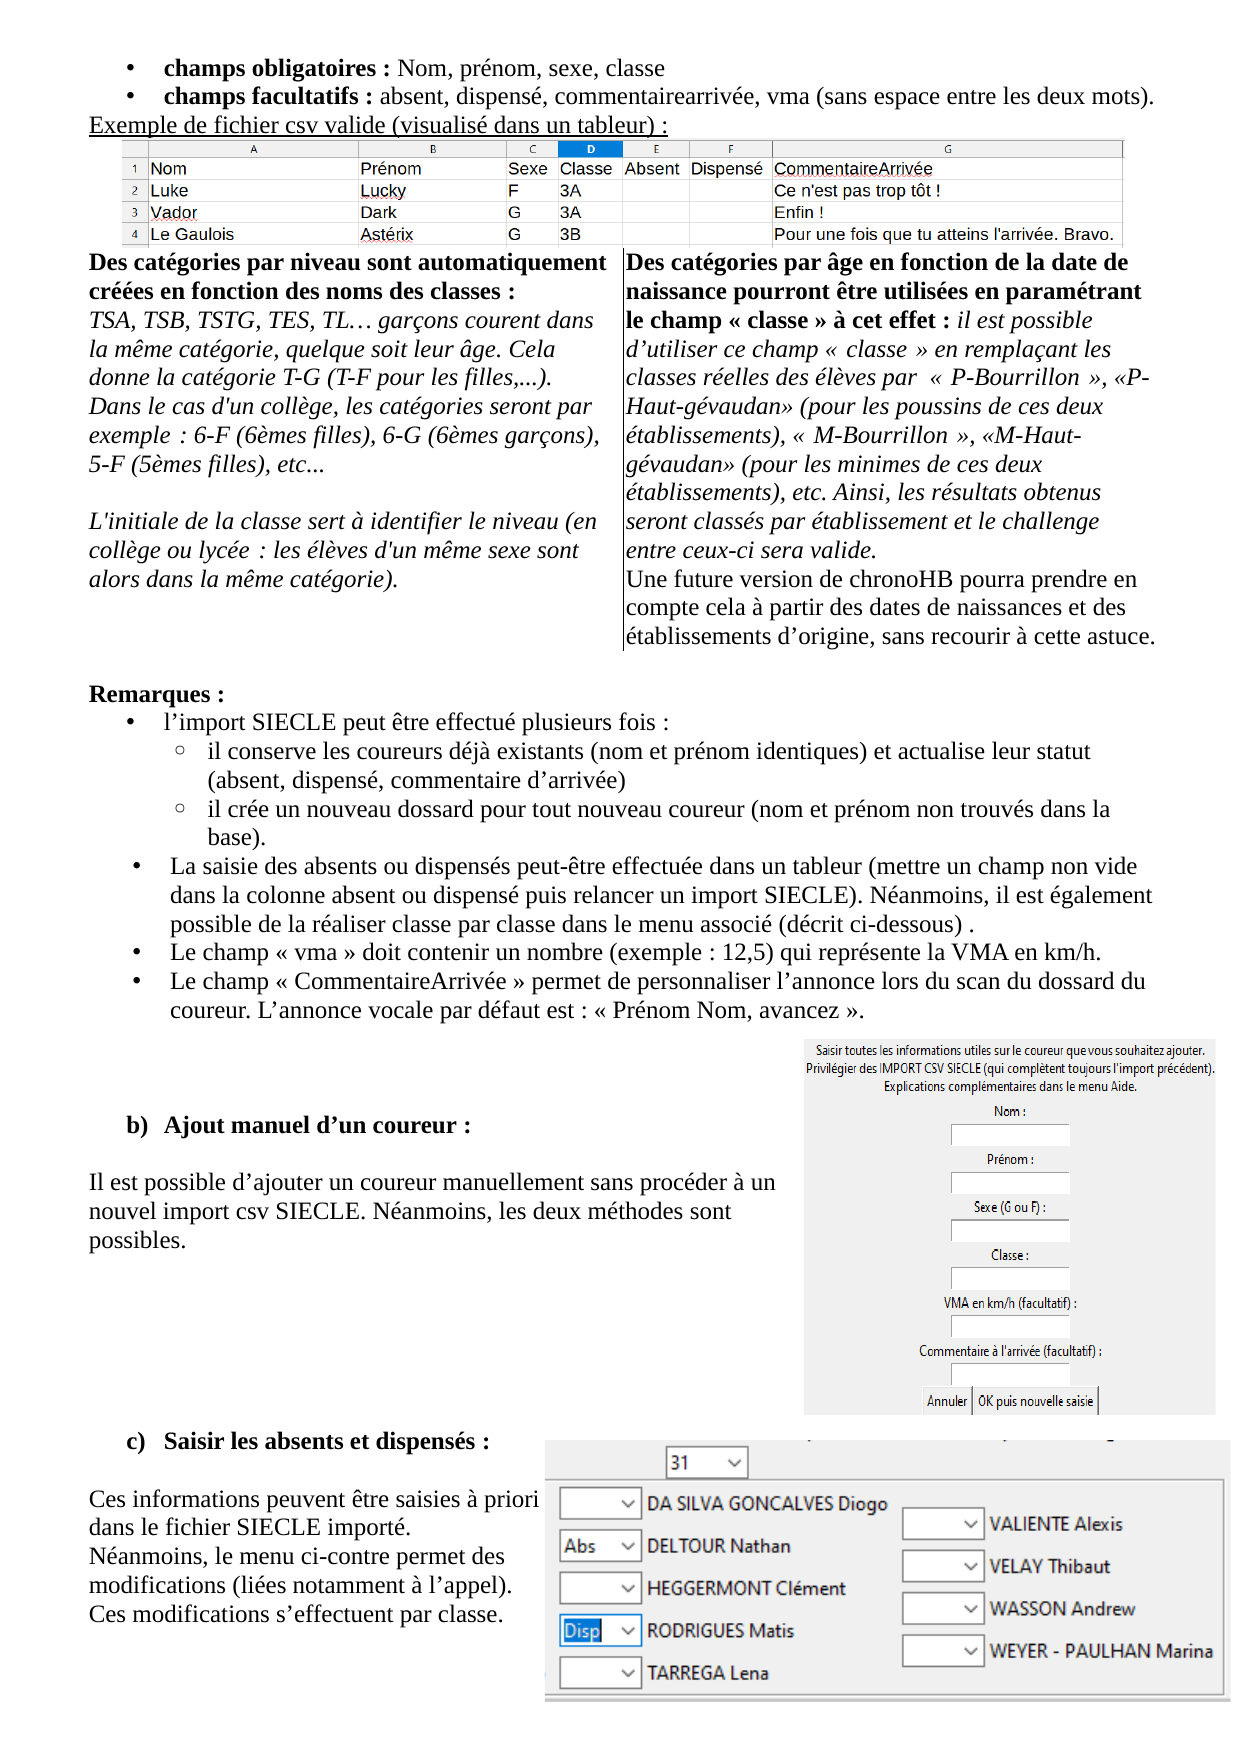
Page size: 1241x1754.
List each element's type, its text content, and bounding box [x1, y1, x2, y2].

text Des catégories par âge en fonction de la date de naissance pourront être utilisées en paramétrant le champ « classe » à cet effet : il est possible d’utiliser ce champ « classe » en remplaçant les classes réelles des élèves par « P-Bourrillon », «P-Haut-gévaudan» (pour les poussins de ces deux établissements), « M-Bourrillon », «M-Haut-gévaudan» (pour les minimes de ces deux établissements), etc. Ainsi, les résultats obtenus seront classés par établissement et le challenge entre ceux-ci sera valide. [626, 168, 1158, 564]
text L'initiale de la classe sert à identifier le niveau (en collège ou lycée : les élèves d'un même sexe sont alors dans la même catégorie). [88, 506, 621, 592]
list Saisir les absents et dispensés : [126, 1426, 1158, 1455]
list champs obligatoires : Nom, prénom, sexe, classe [126, 53, 1158, 81]
text Une future version de chronoHB pourra prendre en compte cela à partir des dates de naissances et des établissements d’origine, sans recourir à cette astuce. [626, 564, 1158, 650]
text Il est possible d’ajouter un coureur manuellement sans procéder à un nouvel import csv SIECLE. Néanmoins, les deux méthodes sont possibles. [88, 1167, 803, 1254]
text Dans le cas d'un collège, les catégories seront par exemple : 6-F (6èmes filles), 6-G (6èmes garçons), 5-F (5èmes filles), etc... [88, 391, 621, 477]
list il crée un nouveau dossard pour tout nouveau coureur (nom et prénom non trouvés dans la base). [170, 794, 1158, 851]
list La saisie des absents ou dispensés peut-être effectuée dans un tableur (mettre un champ non vide dans la colonne absent ou dispensé puis relancer un import SIECLE). Néanmoins, il est également possible de la réaliser classe par classe dans le menu associé (décrit ci-dessous) . [132, 851, 1158, 937]
list il conserve les coureurs déjà existants (nom et prénom identiques) et actualise leur statut (absent, dispensé, commentaire d’arrivée) [170, 736, 1158, 794]
list champs facultatifs : absent, dispensé, commentairearrivée, vma (sans espace entre les deux mots). [126, 81, 1158, 110]
list Ajout manuel d’un coureur : [126, 1110, 803, 1139]
text TSA, TSB, TSTG, TES, TL… garçons courent dans la même catégorie, quelque soit leur âge. Cela donne la catégorie T-G (T-F pour les filles,...). [88, 305, 621, 391]
text Exemple de fichier csv valide (visualisé dans un tableur) : [88, 110, 1158, 139]
list l’import SIECLE peut être effectué plusieurs fois : [126, 707, 1158, 736]
text Néanmoins, le menu ci-contre permet des modifications (liées notamment à l’appel). Ces modifications s’effectuent par classe. [88, 1541, 544, 1627]
text Des catégories par niveau sont automatiquement créées en fonction des noms des classes : [88, 168, 621, 305]
picture [803, 1039, 1216, 1415]
text Remarques : [88, 679, 1158, 707]
picture [544, 1440, 1231, 1702]
text Ces informations peuvent être saisies à priori dans le fichier SIECLE importé. [88, 1484, 544, 1541]
picture [121, 138, 1125, 248]
list Le champ « CommentaireArrivée » permet de personnaliser l’annonce lors du scan du dossard du coureur. L’annonce vocale par défaut est : « Prénom Nom, avancez ». [132, 966, 1158, 1024]
list Le champ « vma » doit contenir un nombre (exemple : 12,5) qui représente la VMA en km/h. [132, 937, 1158, 966]
